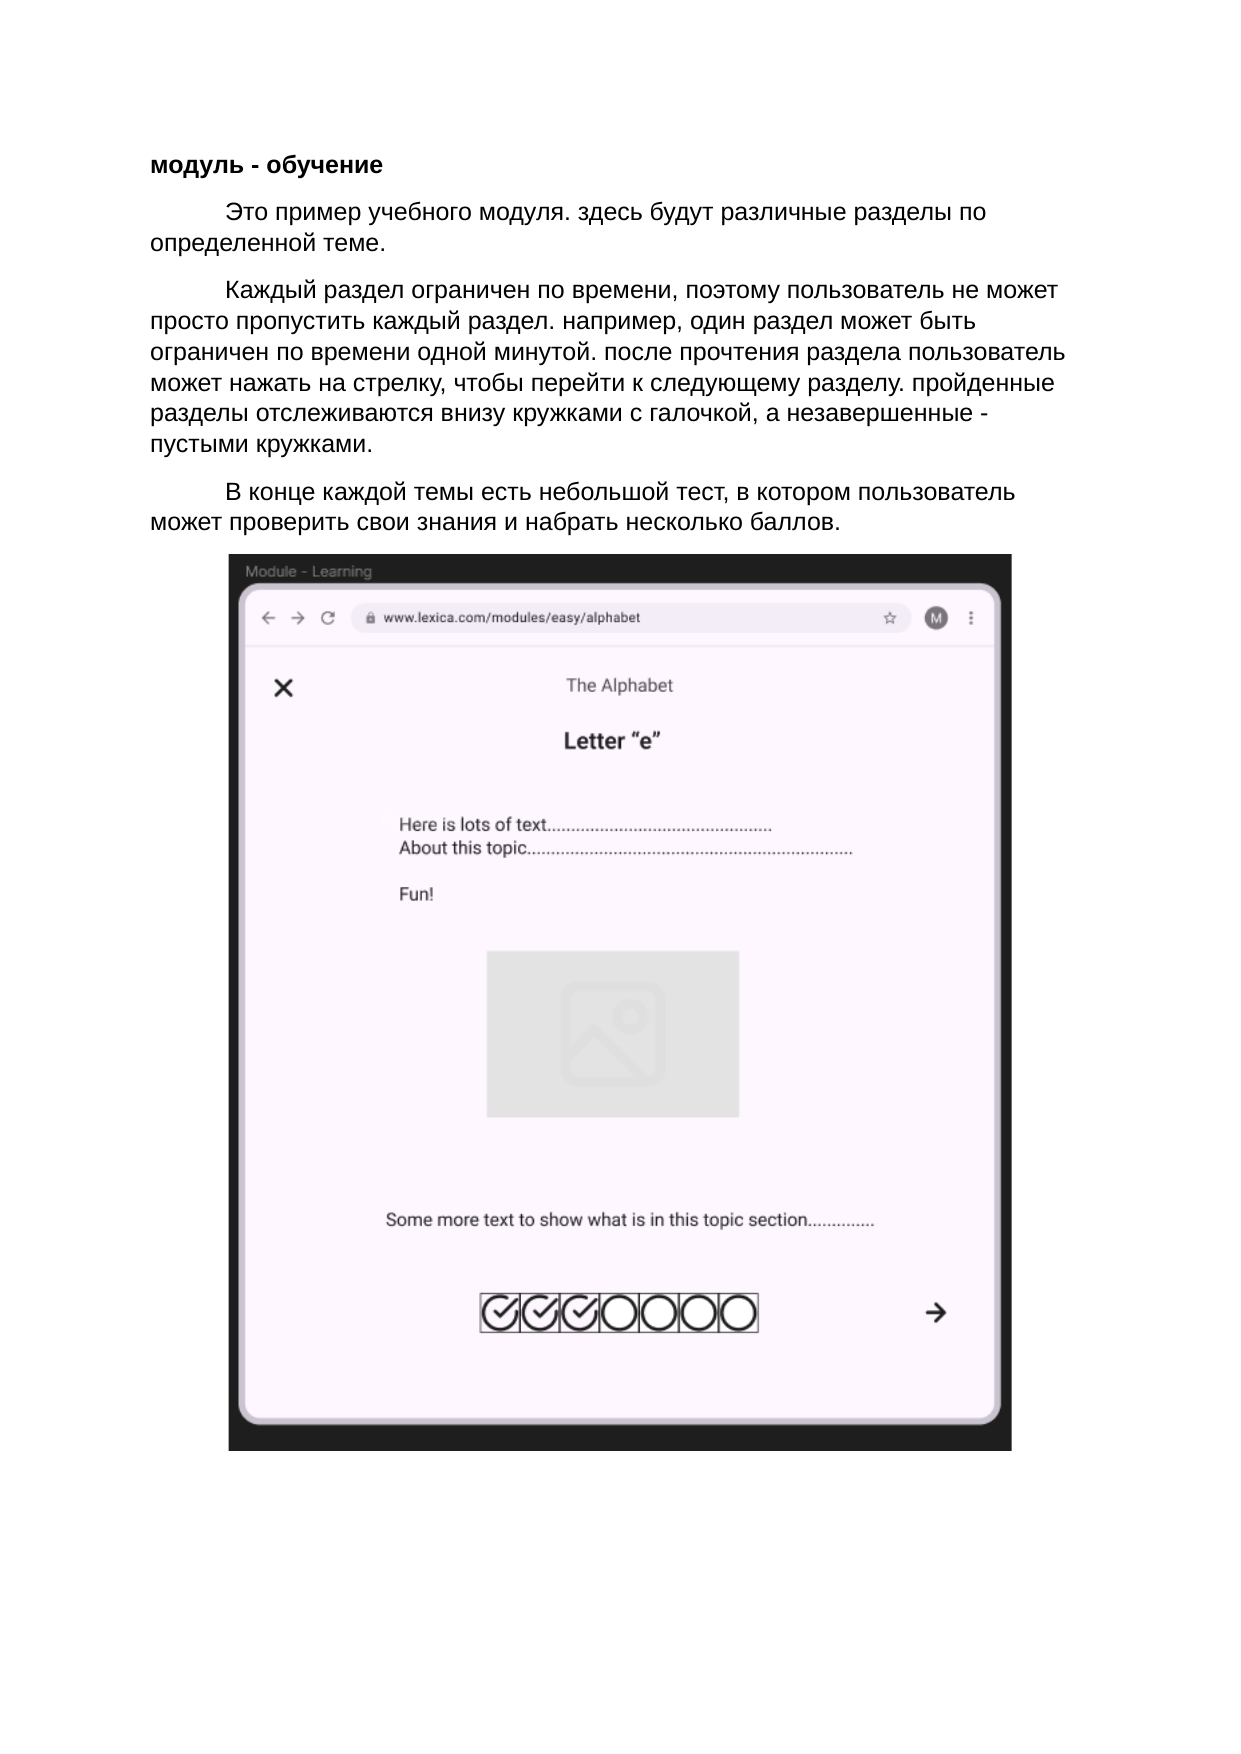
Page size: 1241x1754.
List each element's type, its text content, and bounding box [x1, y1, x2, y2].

text Каждый раздел ограничен по времени, поэтому пользователь не может просто пропустить каждый раздел. например, один раздел может быть ограничен по времени одной минутой. после прочтения раздела пользователь может нажать на стрелку, чтобы перейти к следующему разделу. пройденные разделы отслеживаются внизу кружками с галочкой, а незавершенные - пустыми кружками. [150, 276, 1090, 458]
text В конце каждой темы есть небольшой тест, в котором пользователь может проверить свои знания и набрать несколько баллов. [150, 477, 1090, 536]
text Это пример учебного модуля. здесь будут различные разделы по определенной теме. [150, 197, 1090, 257]
text модуль - обучение [150, 150, 1090, 179]
